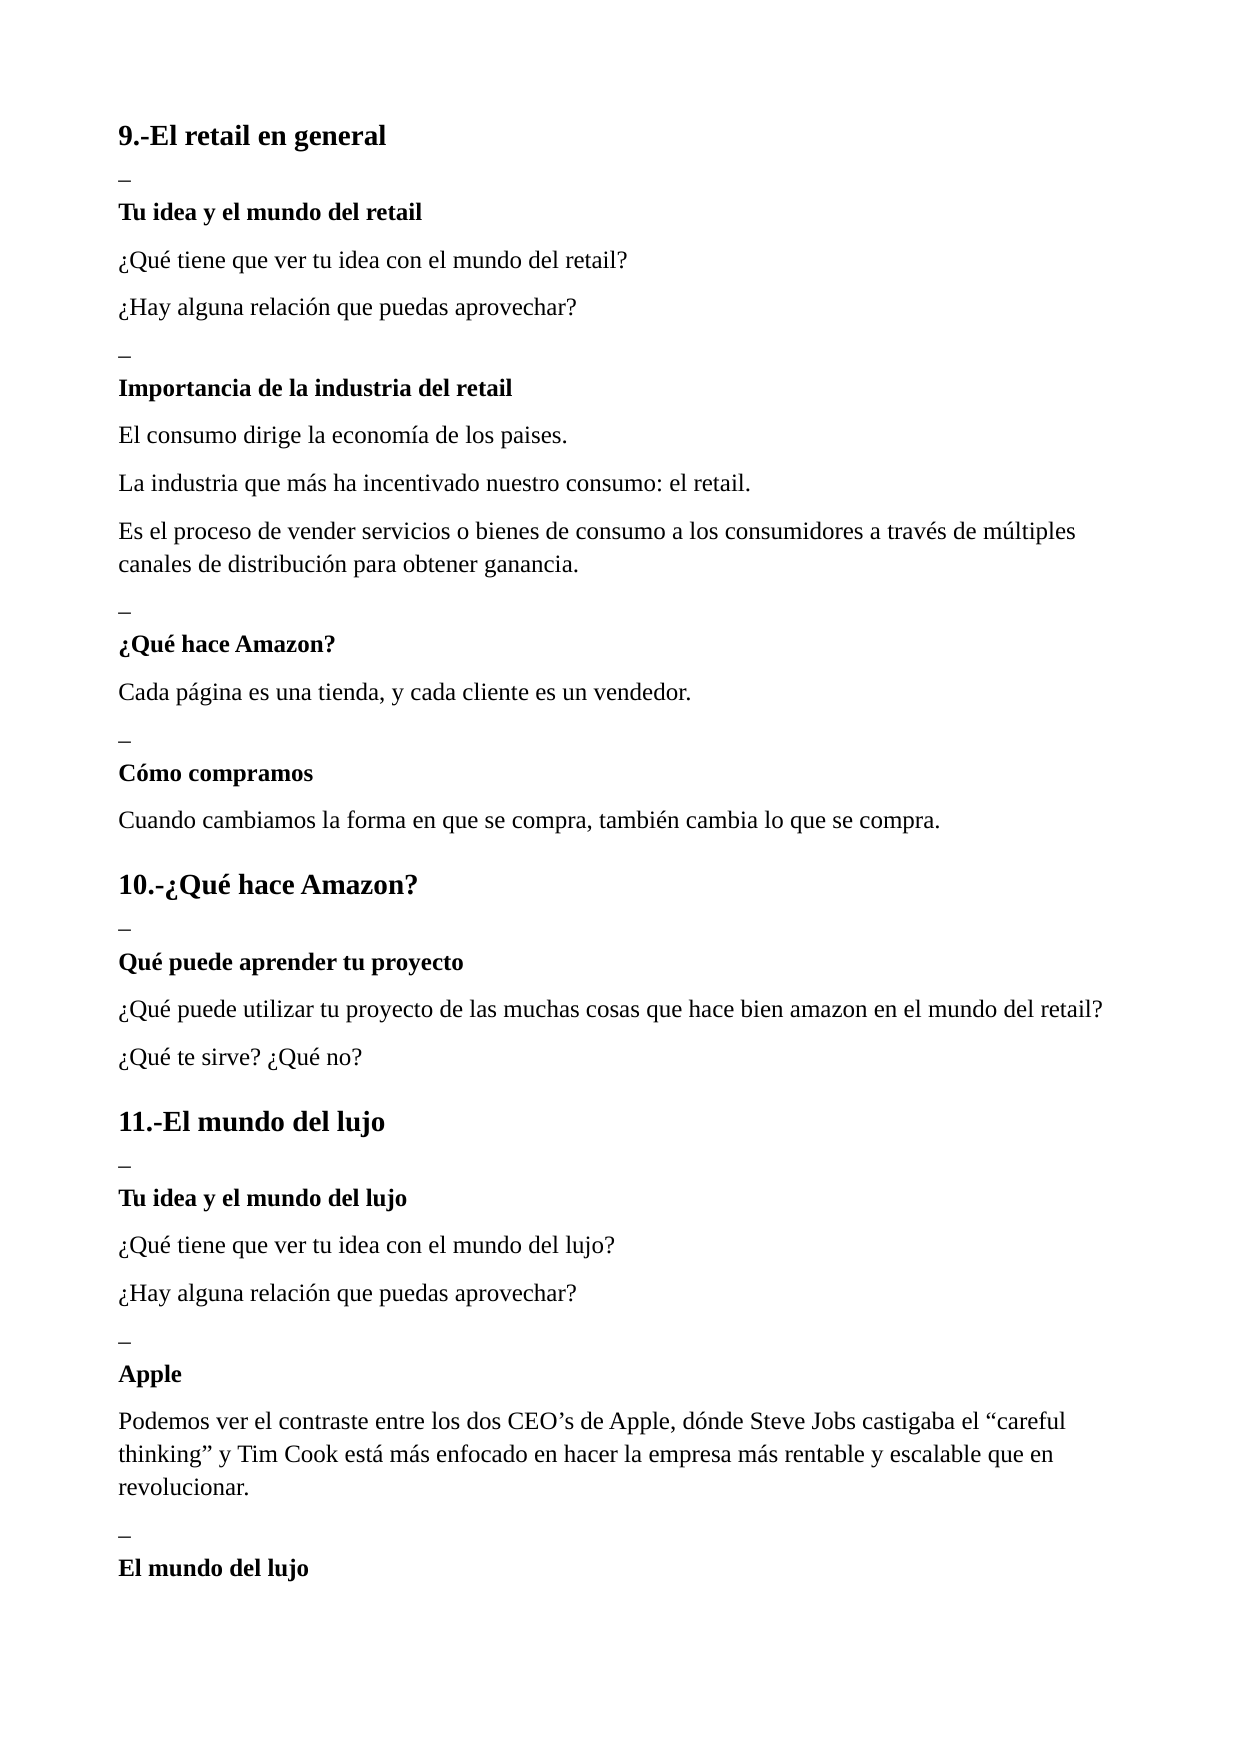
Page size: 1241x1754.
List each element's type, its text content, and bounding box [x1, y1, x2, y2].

text ¿Qué tiene que ver tu idea con el mundo del retail? [118, 245, 1122, 273]
subtitle 10.-¿Qué hace Amazon? [118, 867, 1122, 901]
text ¿Hay alguna relación que puedas aprovechar? [118, 292, 1122, 321]
text Cada página es una tienda, y cada cliente es un vendedor. [118, 677, 1122, 706]
text – El mundo del lujo [118, 1520, 1122, 1582]
text ¿Qué te sirve? ¿Qué no? [118, 1042, 1122, 1071]
text ¿Qué tiene que ver tu idea con el mundo del lujo? [118, 1231, 1122, 1259]
text – Cómo compramos [118, 725, 1122, 786]
text – ¿Qué hace Amazon? [118, 596, 1122, 658]
text – Tu idea y el mundo del retail [118, 164, 1122, 226]
text – Apple [118, 1326, 1122, 1388]
text – Importancia de la industria del retail [118, 340, 1122, 402]
text Es el proceso de vender servicios o bienes de consumo a los consumidores a través de múltiples canales de distribución para obtener ganancia. [118, 516, 1122, 578]
text La industria que más ha incentivado nuestro consumo: el retail. [118, 468, 1122, 497]
text El consumo dirige la economía de los paises. [118, 421, 1122, 449]
subtitle 9.-El retail en general [118, 118, 1122, 152]
text Cuando cambiamos la forma en que se compra, también cambia lo que se compra. [118, 805, 1122, 834]
text – Tu idea y el mundo del lujo [118, 1150, 1122, 1212]
subtitle 11.-El mundo del lujo [118, 1104, 1122, 1137]
text ¿Qué puede utilizar tu proyecto de las muchas cosas que hace bien amazon en el mundo del retail? [118, 994, 1122, 1023]
text – Qué puede aprender tu proyecto [118, 913, 1122, 975]
text Podemos ver el contraste entre los dos CEO’s de Apple, dónde Steve Jobs castigaba el “careful thinking” y Tim Cook está más enfocado en hacer la empresa más rentable y escalable que en revolucionar. [118, 1406, 1122, 1501]
text ¿Hay alguna relación que puedas aprovechar? [118, 1278, 1122, 1307]
